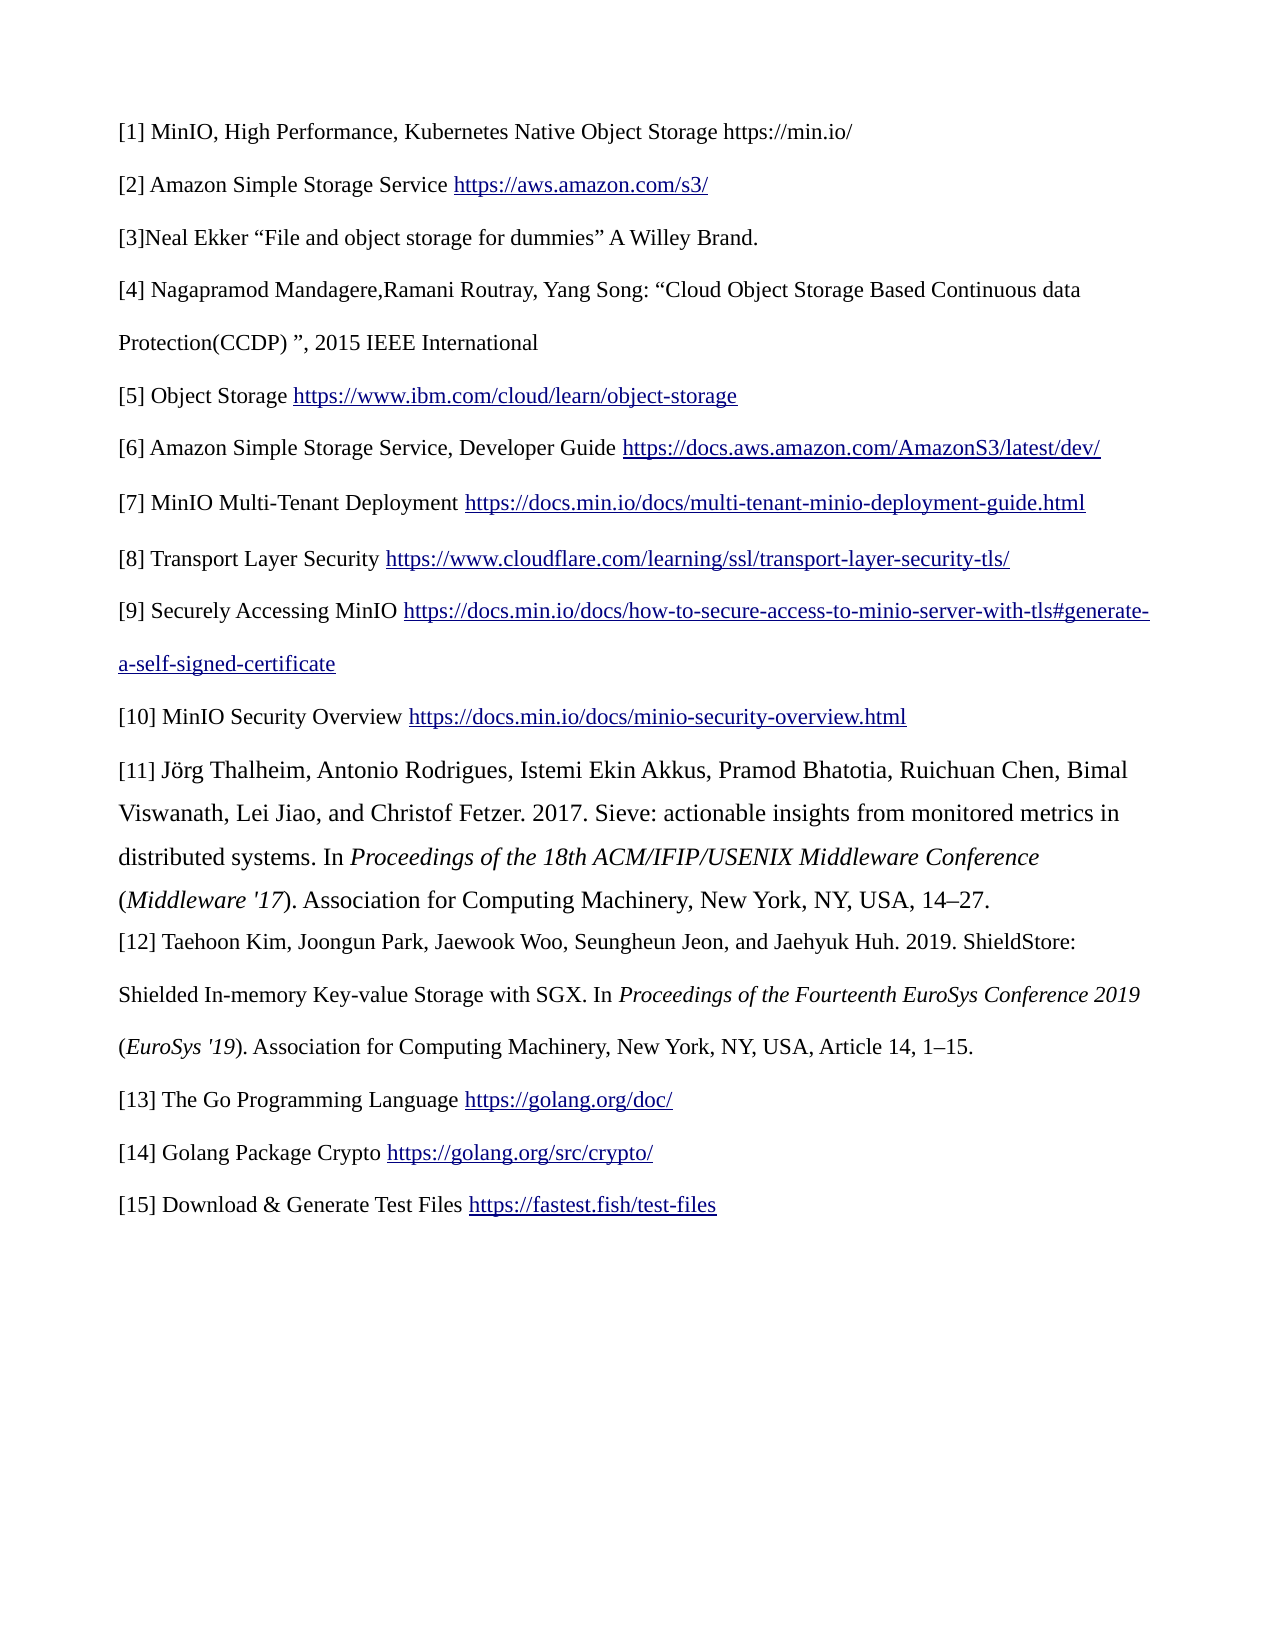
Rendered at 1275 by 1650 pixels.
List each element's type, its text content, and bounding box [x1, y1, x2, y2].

text [3]Neal Ekker “File and object storage for dummies” A Willey Brand. [118, 223, 1157, 250]
text [14] Golang Package Crypto https://golang.org/src/crypto/ [118, 1139, 1157, 1165]
text [11] Jörg Thalheim, Antonio Rodrigues, Istemi Ekin Akkus, Pramod Bhatotia, Ruichuan Chen, Bimal Viswanath, Lei Jiao, and Christof Fetzer. 2017. Sieve: actionable insights from monitored metrics in distributed systems. In Proceedings of the 18th ACM/IFIP/USENIX Middleware Conference (Middleware '17). Association for Computing Machinery, New York, NY, USA, 14–27. [118, 755, 1157, 913]
text [7] MinIO Multi-Tenant Deployment https://docs.min.io/docs/multi-tenant-minio-deployment-guide.html [118, 487, 1157, 516]
text [8] Transport Layer Security https://www.cloudflare.com/learning/ssl/transport-layer-security-tls/ [118, 544, 1157, 571]
text [4] Nagapramod Mandagere,Ramani Routray, Yang Song: “Cloud Object Storage Based Continuous data Protection(CCDP) ”, 2015 IEEE International [118, 276, 1157, 355]
text [2] Amazon Simple Storage Service https://aws.amazon.com/s3/ [118, 171, 1157, 197]
text [13] The Go Programming Language https://golang.org/doc/ [118, 1086, 1157, 1112]
text [15] Download & Generate Test Files https://fastest.fish/test-files [118, 1191, 1157, 1218]
text [12] Taehoon Kim, Joongun Park, Jaewook Woo, Seungheun Jeon, and Jaehyuk Huh. 2019. ShieldStore: Shielded In-memory Key-value Storage with SGX. In Proceedings of the Fourteenth EuroSys Conference 2019 (EuroSys '19). Association for Computing Machinery, New York, NY, USA, Article 14, 1–15. [118, 928, 1157, 1060]
text [10] MinIO Security Overview https://docs.min.io/docs/minio-security-overview.html [118, 703, 1157, 729]
text [5] Object Storage https://www.ibm.com/cloud/learn/object-storage [118, 382, 1157, 408]
text [9] Securely Accessing MinIO https://docs.min.io/docs/how-to-secure-access-to-minio-server-with-tls#generate-a-self-signed-certificate [118, 597, 1157, 676]
text [1] MinIO, High Performance, Kubernetes Native Object Storage https://min.io/ [118, 118, 1157, 144]
text [6] Amazon Simple Storage Service, Developer Guide https://docs.aws.amazon.com/AmazonS3/latest/dev/ [118, 434, 1157, 461]
